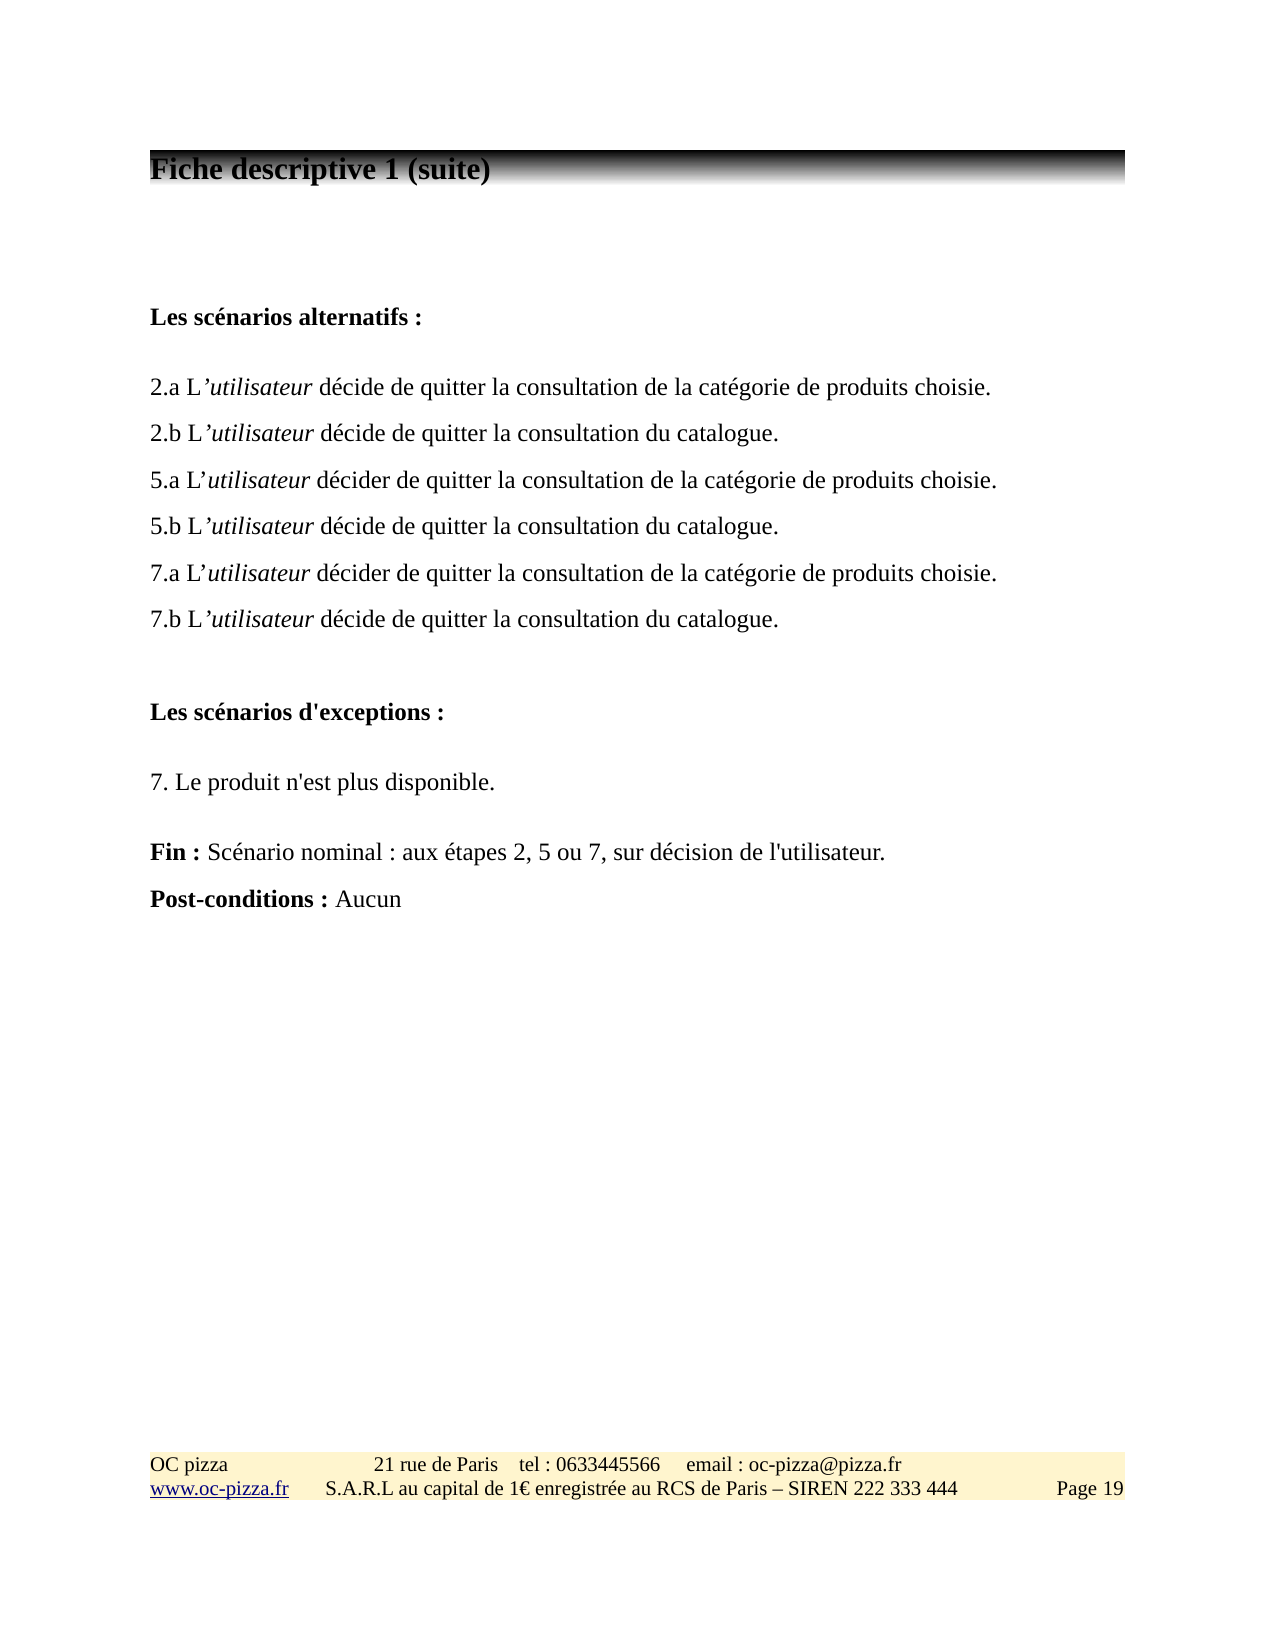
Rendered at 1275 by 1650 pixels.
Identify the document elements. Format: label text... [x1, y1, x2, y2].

text 2.a L’utilisateur décide de quitter la consultation de la catégorie de produits choisie. 2.b L’utilisateur décide de quitter la consultation du catalogue. 5.a L’utilisateur décider de quitter la consultation de la catégorie de produits choisie. 5.b L’utilisateur décide de quitter la consultation du catalogue. [150, 372, 1125, 540]
text 7. Le produit n'est plus disponible. [150, 767, 1125, 796]
text Les scénarios alternatifs : [150, 302, 1125, 330]
text Post-conditions : Aucun [150, 884, 1125, 913]
text Les scénarios d'exceptions : [150, 697, 1125, 726]
text Fin : Scénario nominal : aux étapes 2, 5 ou 7, sur décision de l'utilisateur. [150, 837, 1125, 866]
text Fiche descriptive 1 (suite) [150, 150, 1125, 186]
text 7.a L’utilisateur décider de quitter la consultation de la catégorie de produits choisie. 7.b L’utilisateur décide de quitter la consultation du catalogue. [150, 558, 1125, 633]
